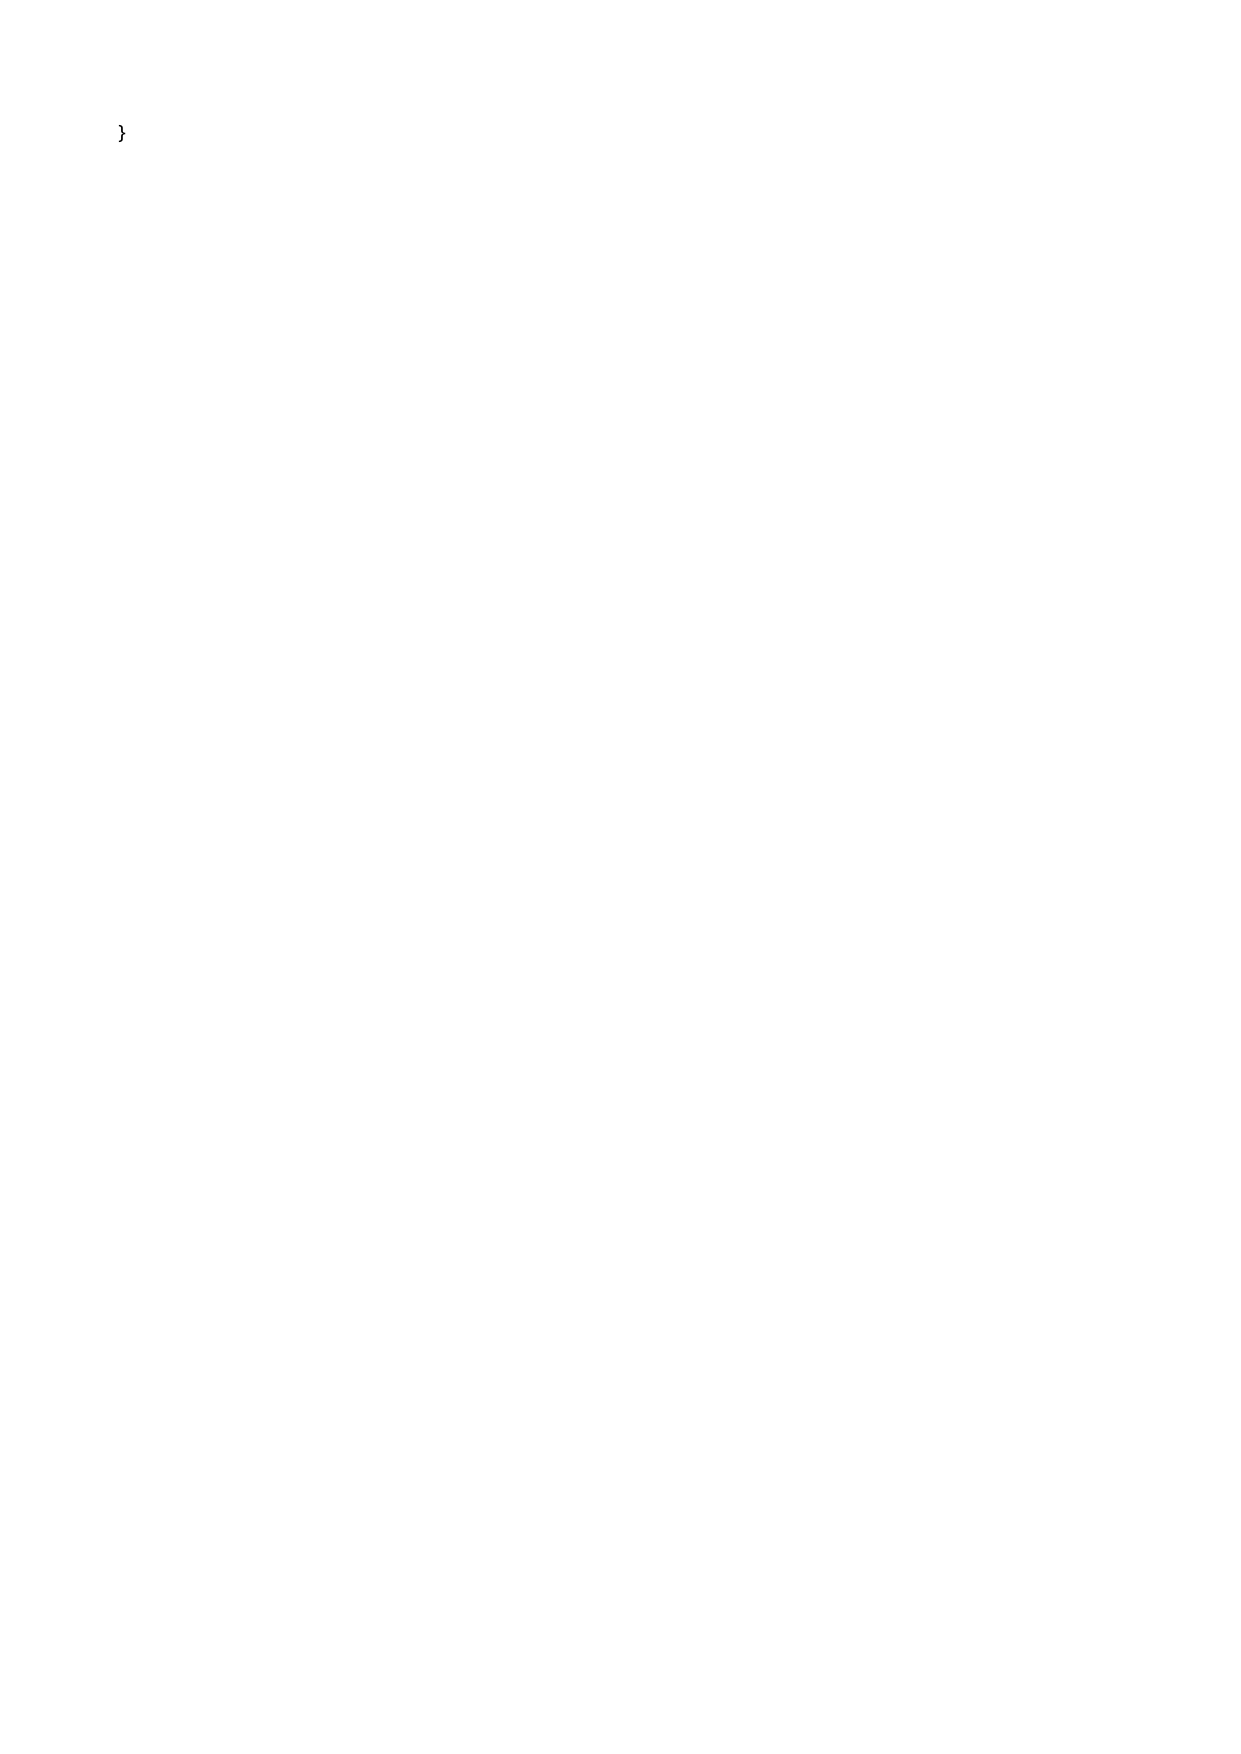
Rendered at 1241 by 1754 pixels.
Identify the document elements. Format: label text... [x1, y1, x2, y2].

text } [118, 118, 1122, 145]
